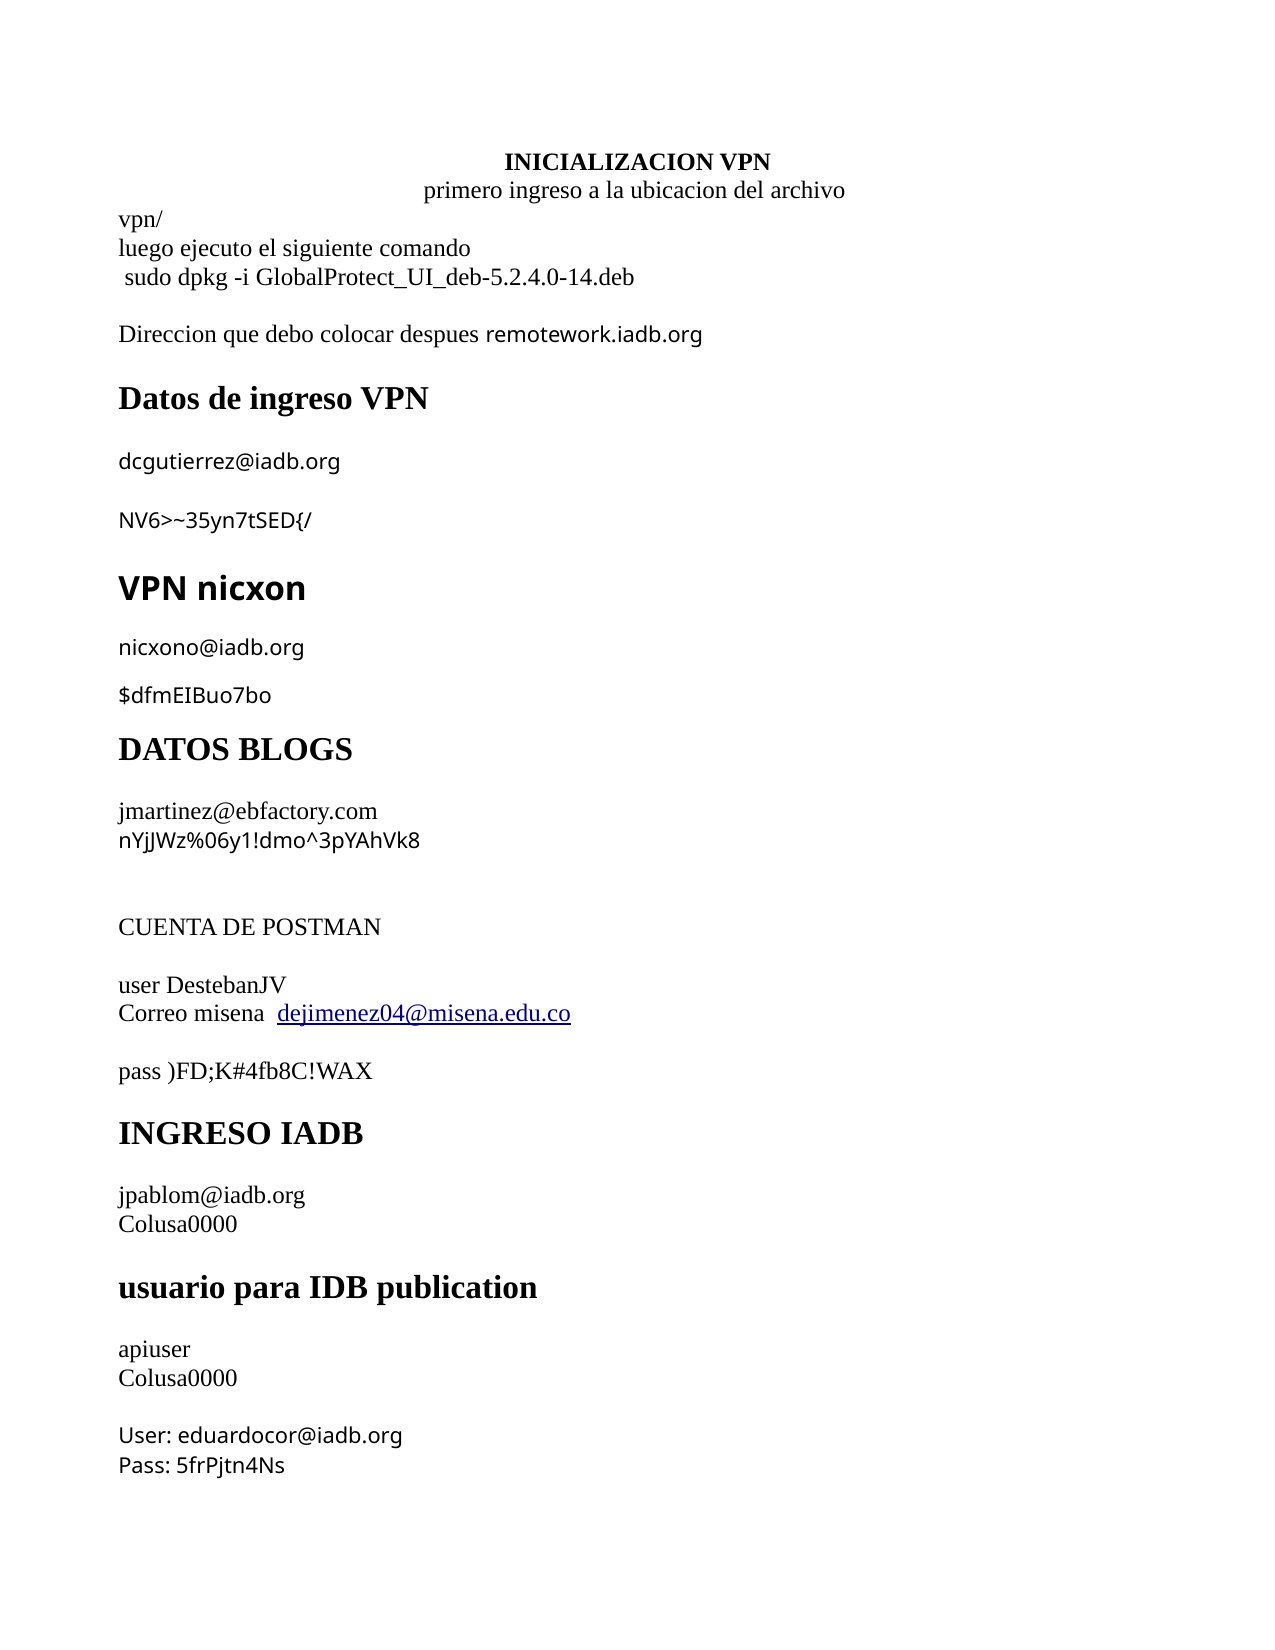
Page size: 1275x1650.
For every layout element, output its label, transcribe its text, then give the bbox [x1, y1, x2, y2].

text luego ejecuto el siguiente comando [118, 233, 1157, 262]
text dcgutierrez@iadb.org [118, 446, 1157, 476]
text INICIALIZACION VPN [118, 147, 1157, 176]
text user DestebanJV Correo misena dejimenez04@misena.edu.co [118, 970, 1157, 1027]
text Colusa0000 [118, 1209, 1157, 1267]
text DATOS BLOGS [118, 729, 1157, 767]
text vpn/ [118, 204, 1157, 233]
text sudo dpkg -i GlobalProtect_UI_deb-5.2.4.0-14.deb Direccion que debo colocar despues remotework.iadb.org [118, 262, 1157, 349]
text pass )FD;K#4fb8C!WAX [118, 1056, 1157, 1113]
text $dfmEIBuo7bo [118, 680, 1157, 710]
text CUENTA DE POSTMAN [118, 912, 1157, 970]
text NV6>~35yn7tSED{/ [118, 505, 1157, 535]
text nicxono@iadb.org [118, 632, 1157, 661]
text Datos de ingreso VPN [118, 349, 1157, 416]
text INGRESO IADB [118, 1113, 1157, 1152]
text jmartinez@ebfactory.com [118, 796, 1157, 825]
text nYjJWz%06y1!dmo^3pYAhVk8 [118, 825, 1157, 855]
text User: eduardocor@iadb.org Pass: 5frPjtn4Ns [118, 1420, 1157, 1480]
text jpablom@iadb.org [118, 1152, 1157, 1209]
text usuario para IDB publication apiuser Colusa0000 [118, 1267, 1157, 1391]
text primero ingreso a la ubicacion del archivo [118, 176, 1157, 204]
text VPN nicxon [118, 565, 1157, 610]
